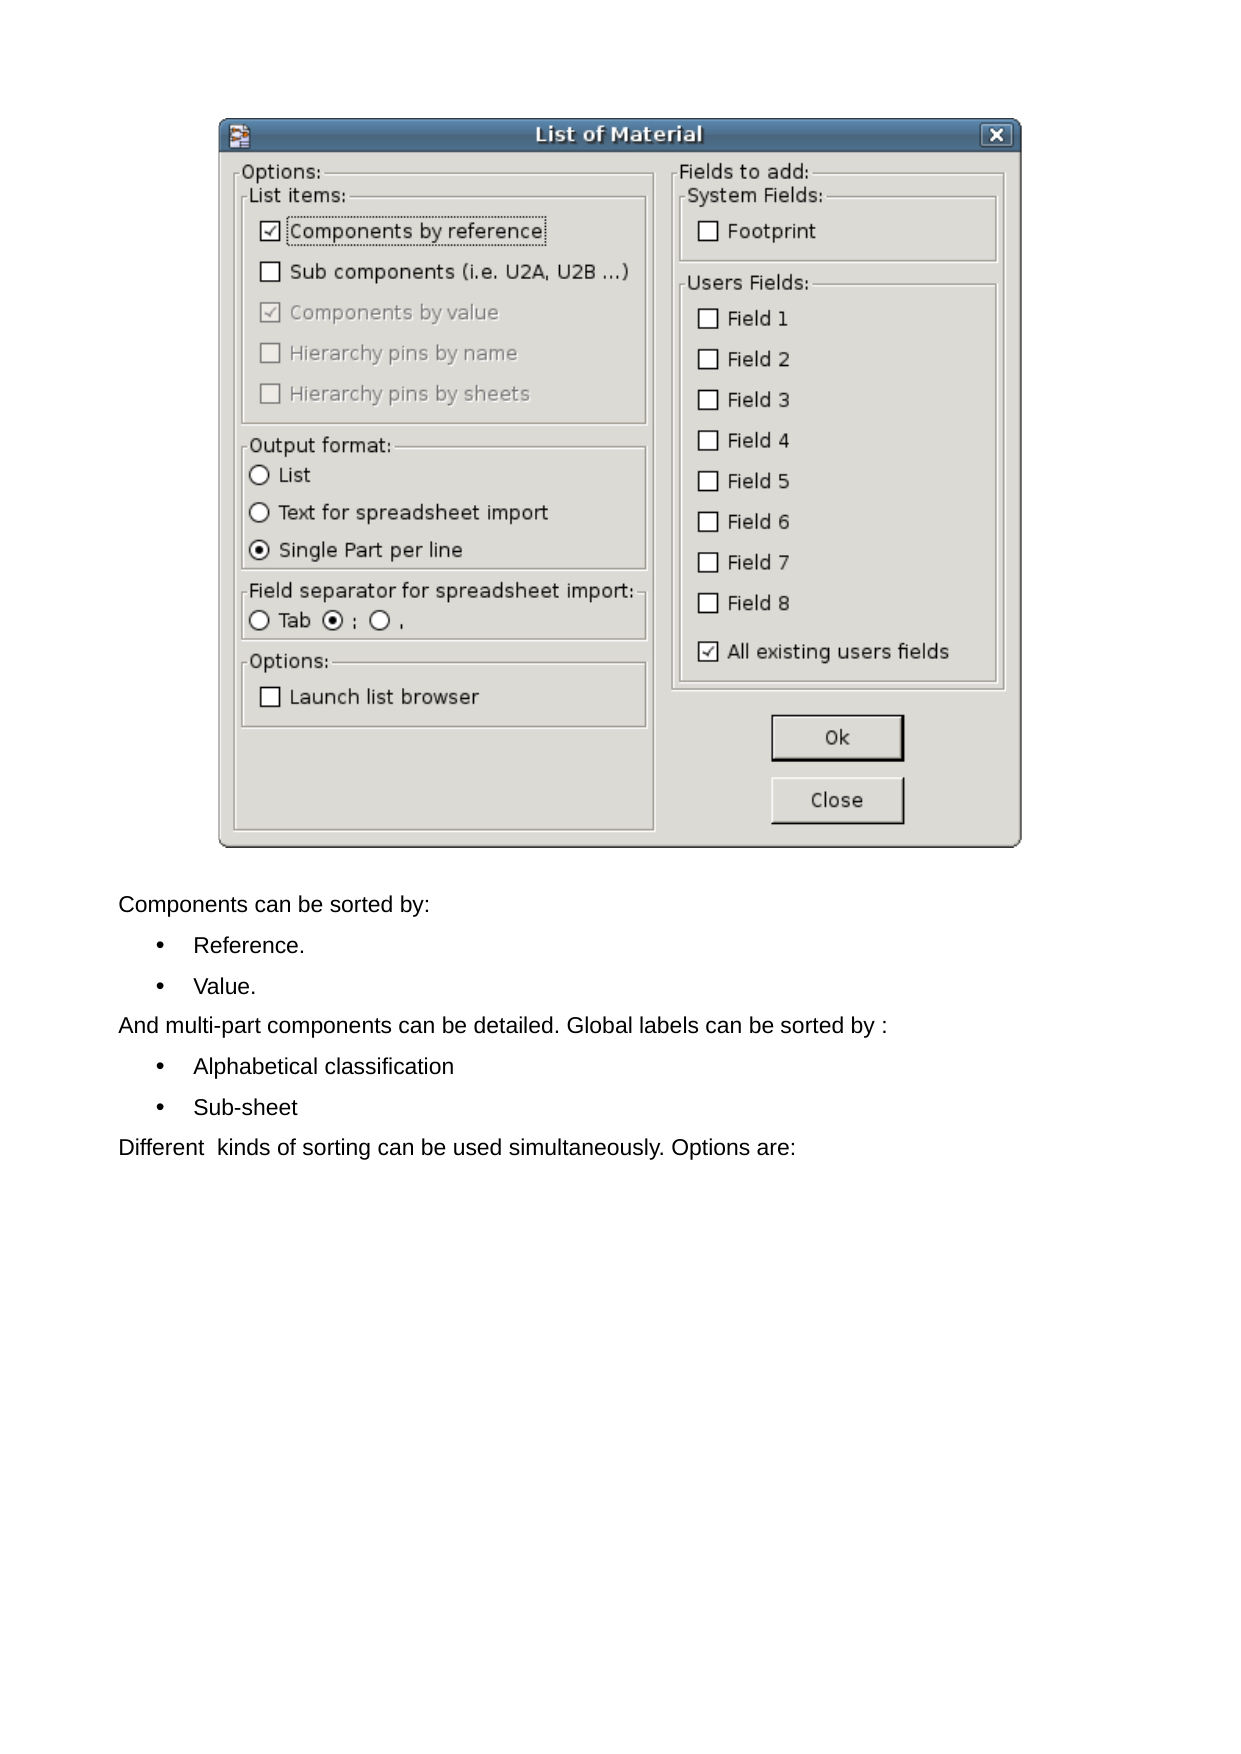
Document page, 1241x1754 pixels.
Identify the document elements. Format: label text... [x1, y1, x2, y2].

list Alphabetical classification [156, 1051, 1122, 1080]
text Components can be sorted by: [118, 891, 1122, 917]
list Sub-sheet [156, 1092, 1122, 1121]
text And multi-part components can be detailed. Global labels can be sorted by : [118, 1012, 1122, 1039]
picture [218, 118, 1022, 848]
list Value. [156, 971, 1122, 1000]
list Reference. [156, 930, 1122, 958]
text Different kinds of sorting can be used simultaneously. Options are: [118, 1134, 1122, 1160]
